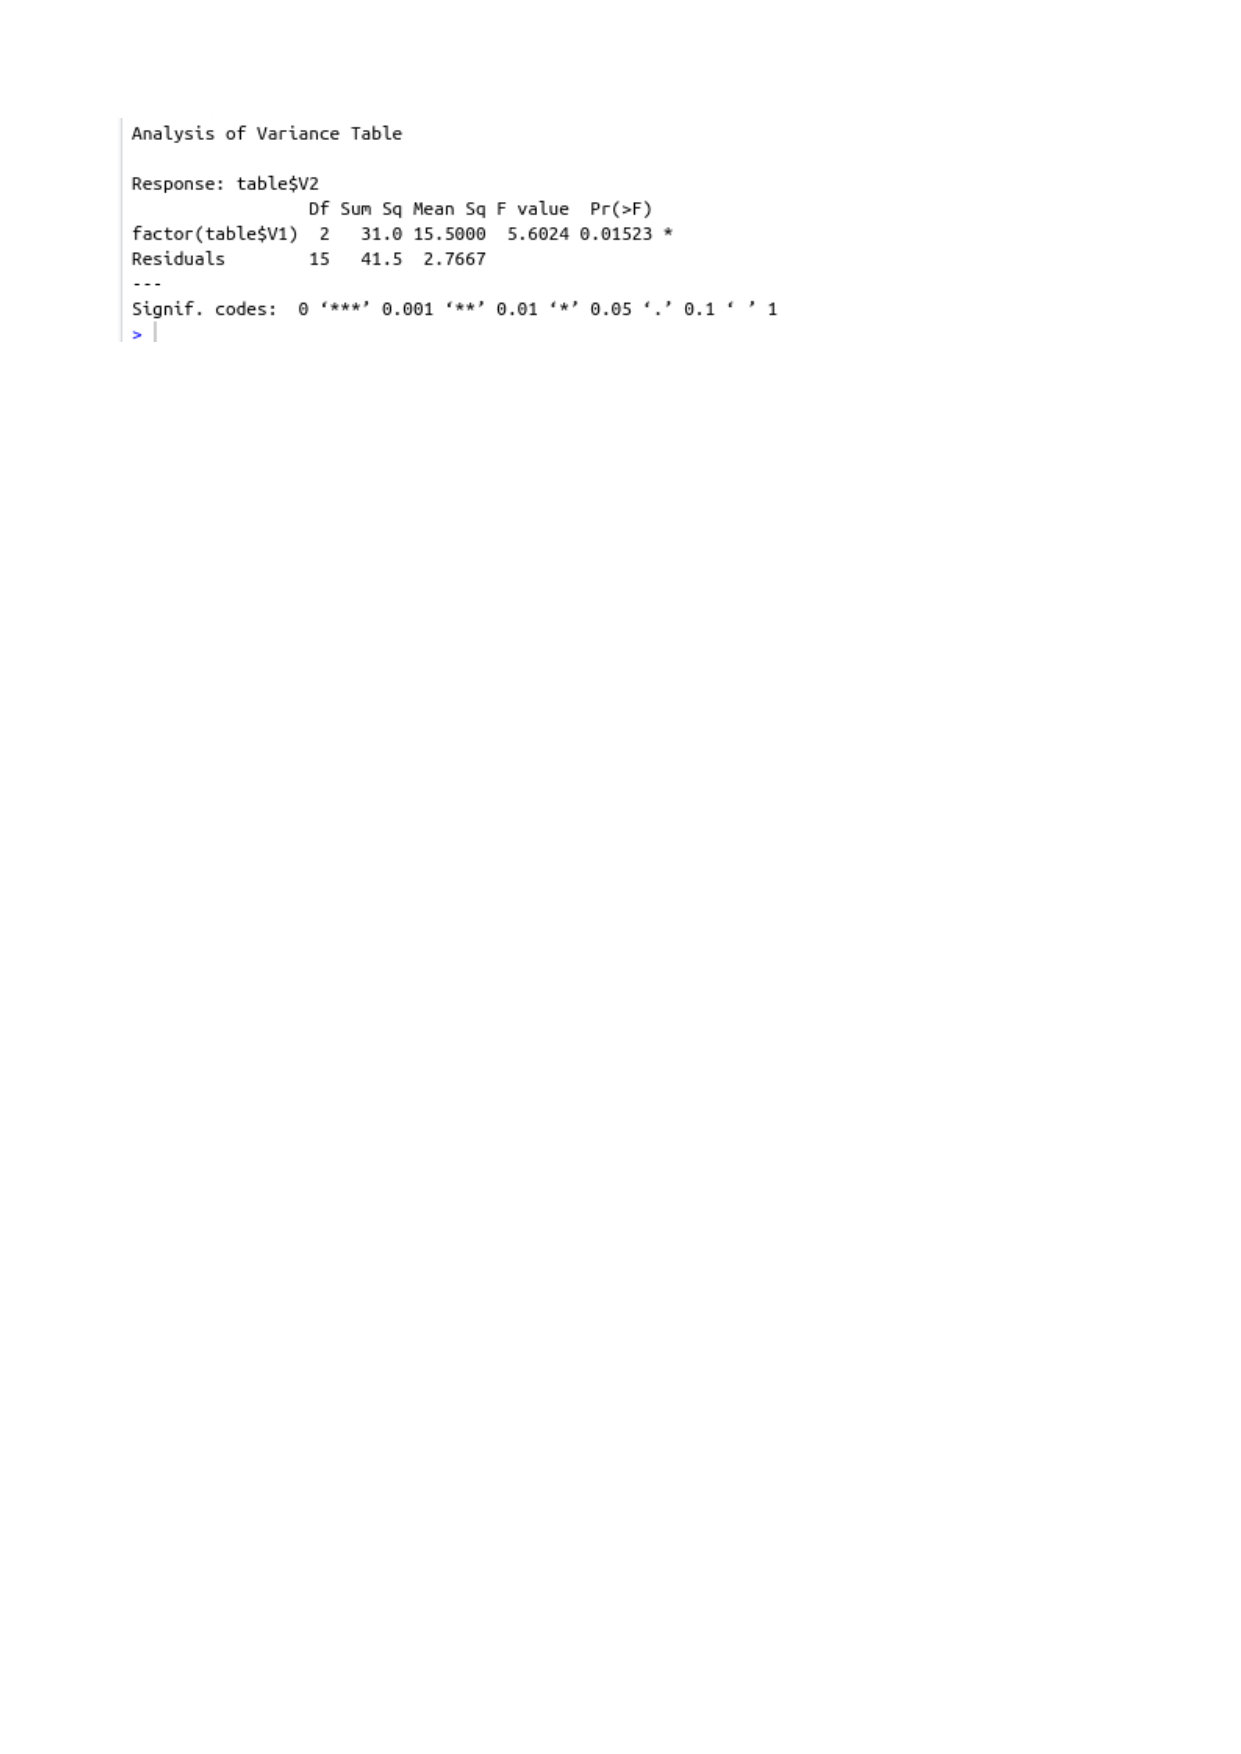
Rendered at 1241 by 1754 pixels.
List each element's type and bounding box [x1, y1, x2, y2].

picture [118, 118, 820, 342]
